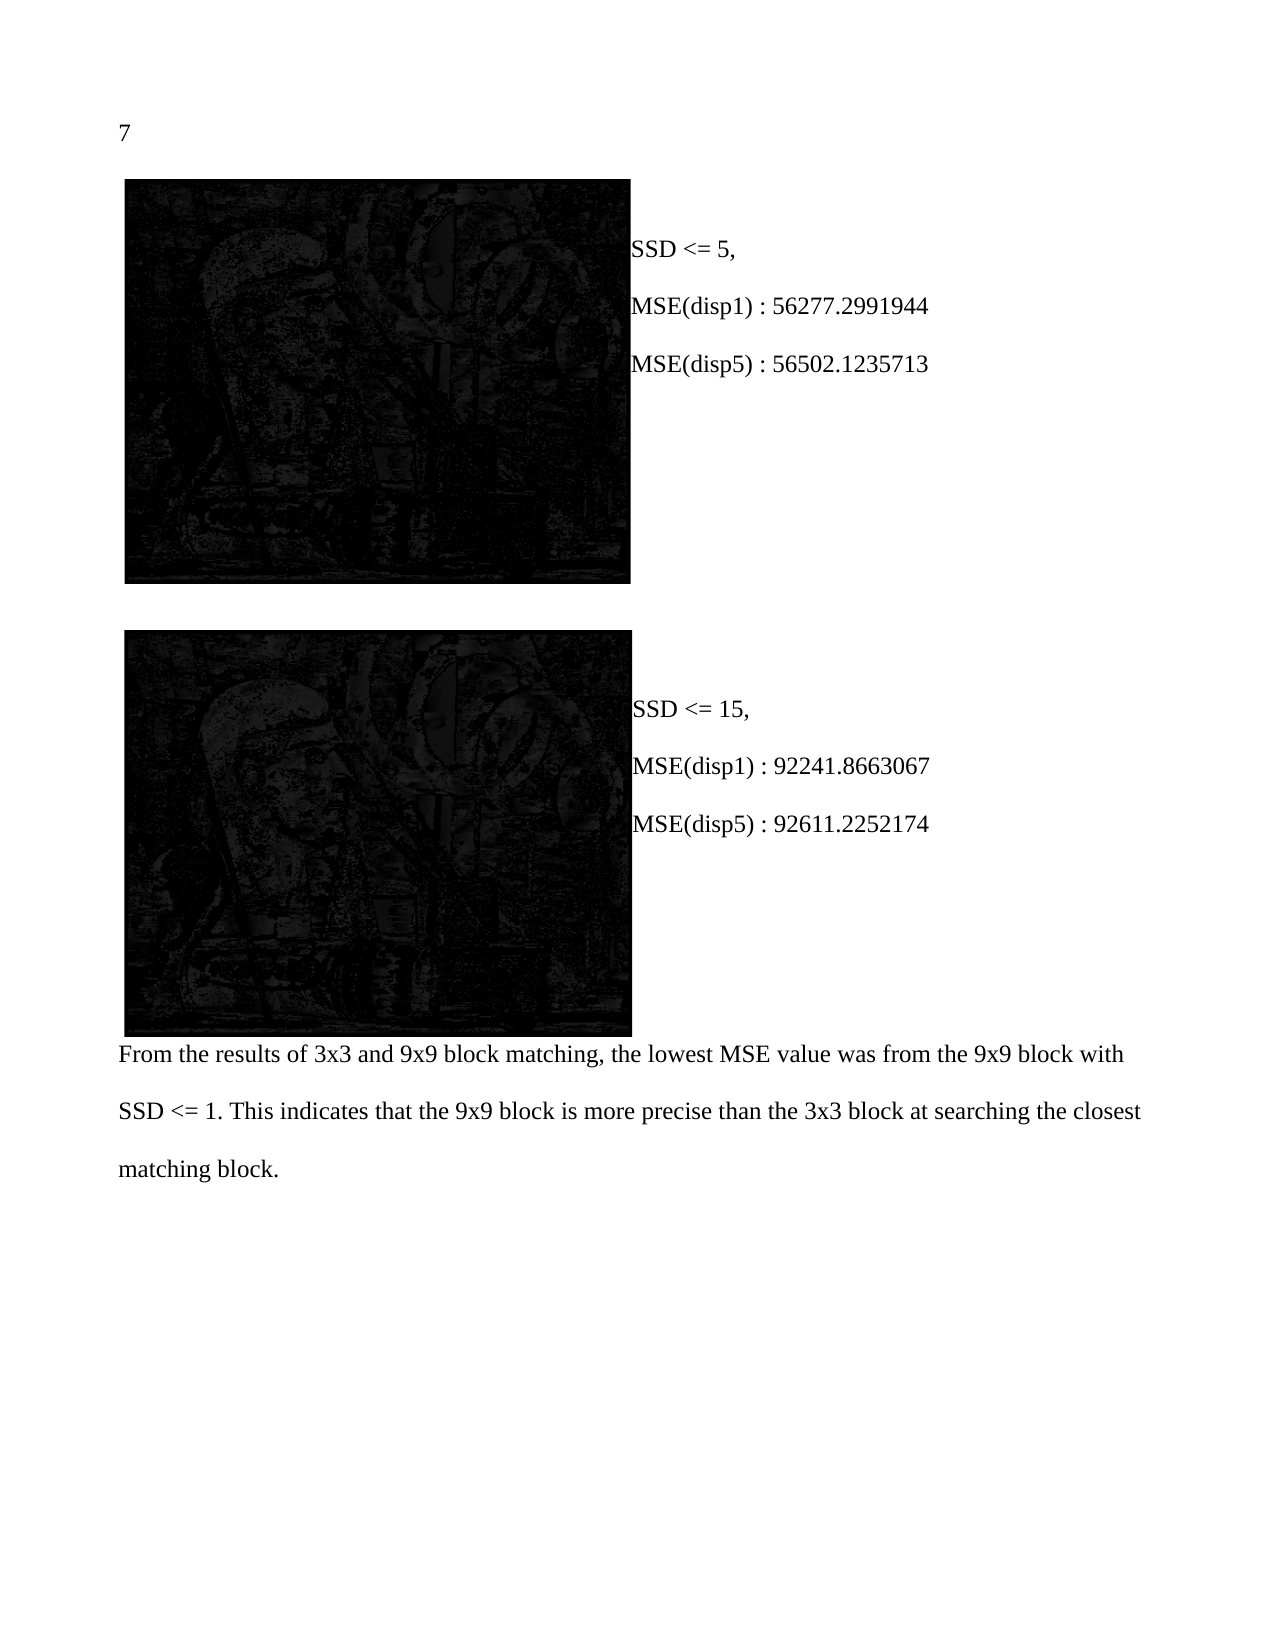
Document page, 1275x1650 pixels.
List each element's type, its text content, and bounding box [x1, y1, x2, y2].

text SSD <= 15, [633, 694, 1157, 723]
text MSE(disp5) : 56502.1235713 [631, 349, 1157, 378]
text SSD <= 5, [631, 234, 1157, 263]
text From the results of 3x3 and 9x9 block matching, the lowest MSE value was from the 9x9 block with SSD <= 1. This indicates that the 9x9 block is more precise than the 3x3 block at searching the closest matching block. [118, 1039, 1157, 1183]
text MSE(disp1) : 56277.2991944 [631, 291, 1157, 320]
picture [124, 630, 633, 1037]
text MSE(disp5) : 92611.2252174 [633, 809, 1157, 838]
text MSE(disp1) : 92241.8663067 [633, 751, 1157, 780]
picture [124, 179, 631, 584]
